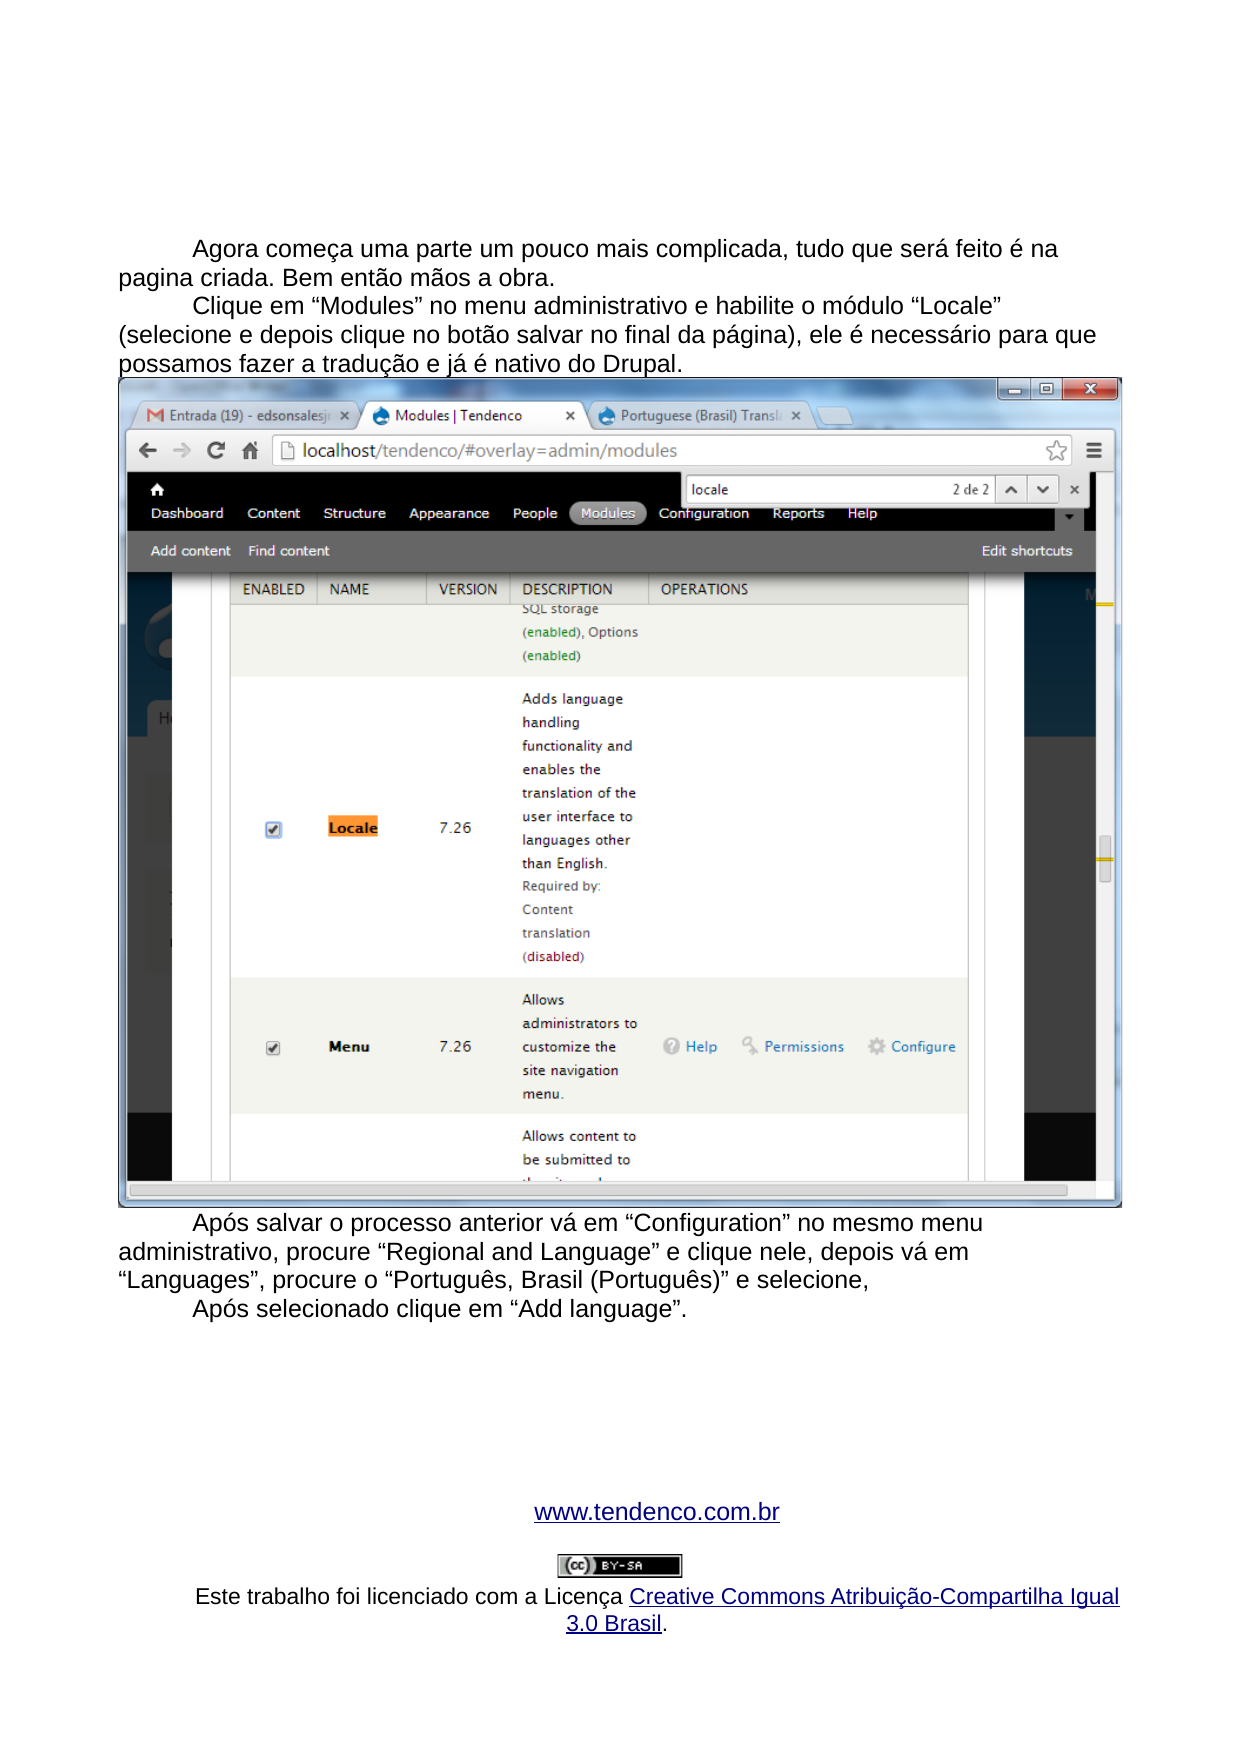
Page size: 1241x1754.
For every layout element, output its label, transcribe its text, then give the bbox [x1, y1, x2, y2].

text Agora começa uma parte um pouco mais complicada, tudo que será feito é na pagina criada. Bem então mãos a obra. [118, 234, 1122, 291]
picture [557, 1554, 683, 1578]
text Após selecionado clique em “Add language”. [118, 1294, 1122, 1323]
text Após salvar o processo anterior vá em “Configuration” no mesmo menu administrativo, procure “Regional and Language” e clique nele, depois vá em “Languages”, procure o “Português, Brasil (Português)” e selecione, [118, 1208, 1122, 1294]
text Clique em “Modules” no menu administrativo e habilite o módulo “Locale” (selecione e depois clique no botão salvar no final da página), ele é necessário para que possamos fazer a tradução e já é nativo do Drupal. [118, 291, 1122, 377]
picture [118, 377, 1123, 1208]
